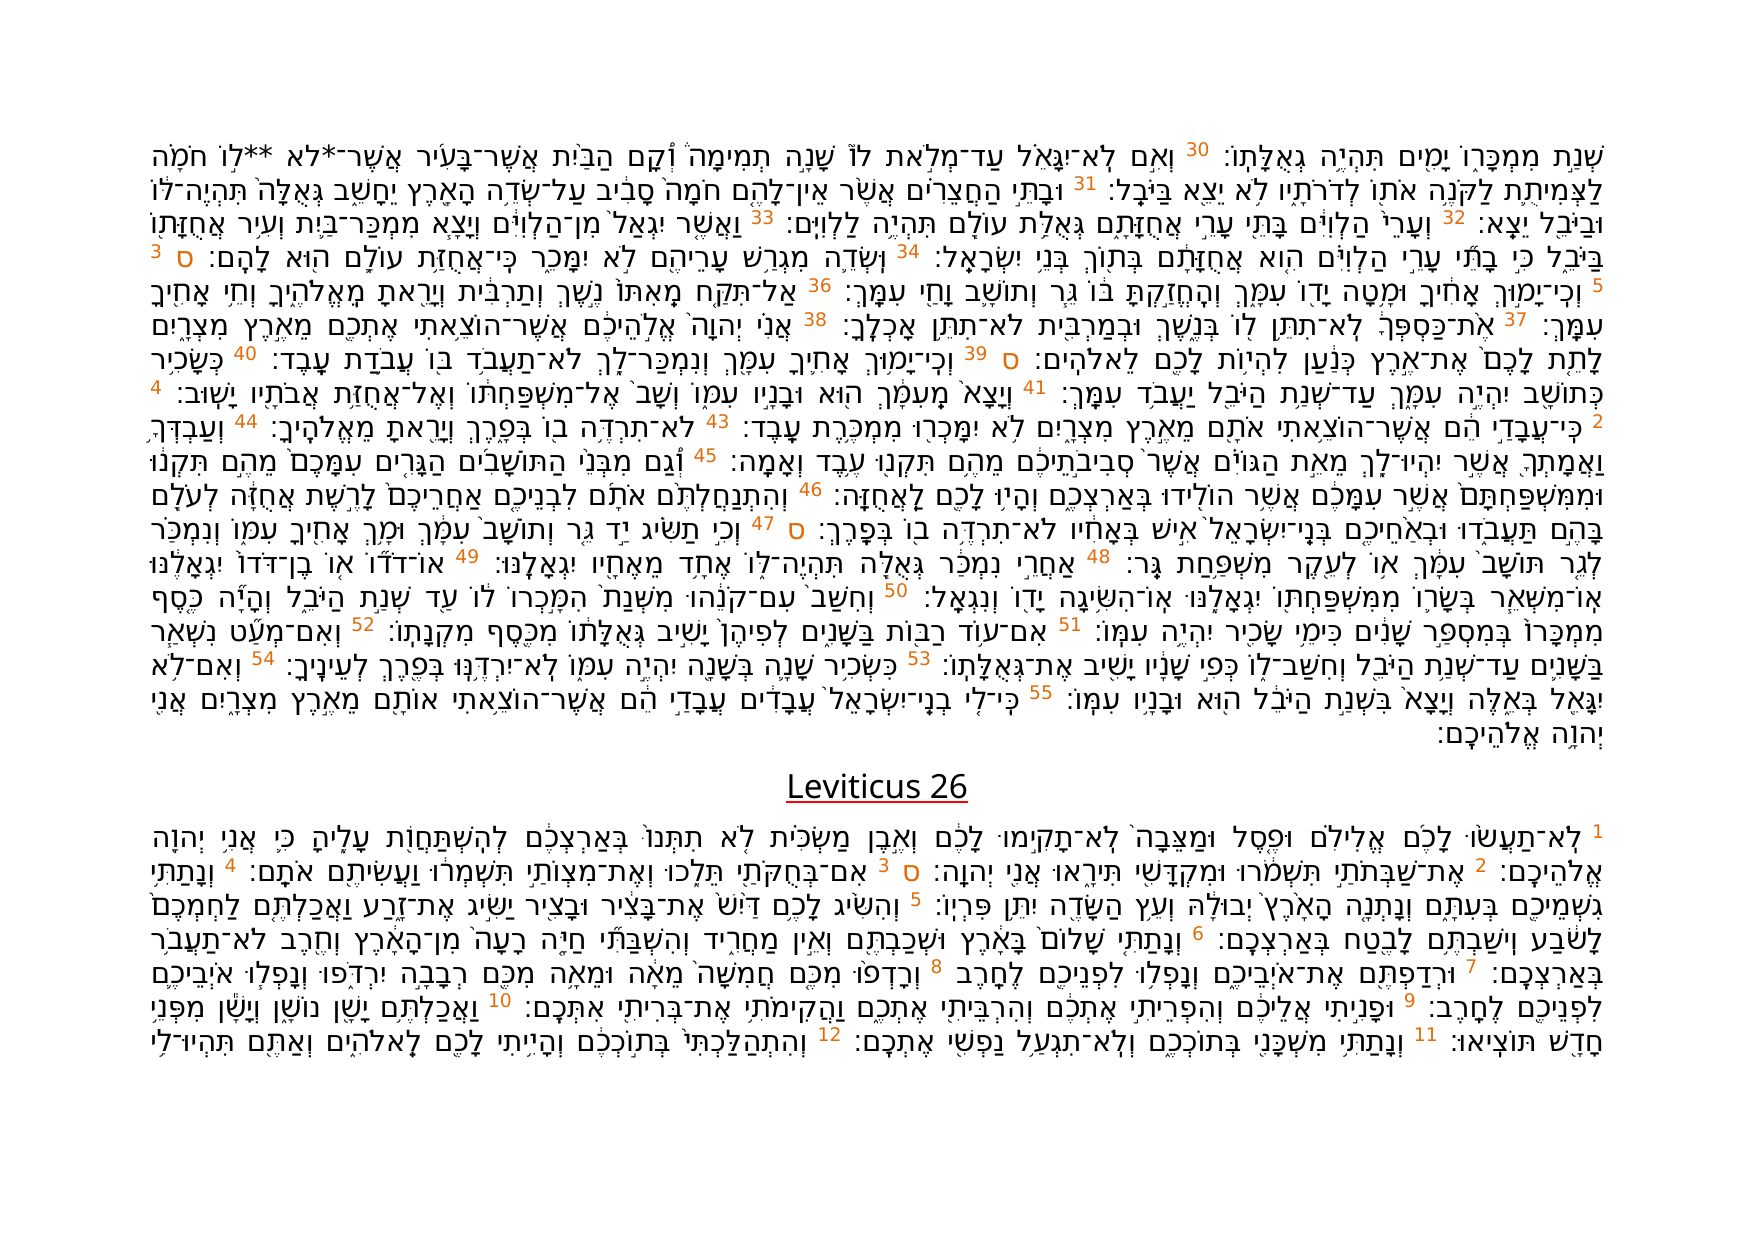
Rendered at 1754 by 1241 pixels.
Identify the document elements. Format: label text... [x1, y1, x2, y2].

text Leviticus 26 [150, 763, 1604, 808]
text 1 וַיְדַבֵּ֤ר יְהוָה֙ אֶל־מֹשֶׁ֔ה בְּהַ֥ר סִינַ֖י לֵאמֹֽר׃ 2 דַּבֵּ֞ר אֶל־בְּנֵ֤י יִשְׂרָאֵל֙ וְאָמַרְתָּ֣ אֲלֵהֶ֔ם כִּ֤י תָבֹ֙אוּ֙ אֶל־הָאָ֔רֶץ אֲשֶׁ֥ר אֲנִ֖י נֹתֵ֣ן לָכֶ֑ם וְשָׁבְתָ֣ה הָאָ֔רֶץ שַׁבָּ֖ת לַיהוָֽה׃ ‬‬‬3 שֵׁ֤שׁ שָׁנִים֙ תִּזְרַ֣ע שָׂדֶ֔ךָ וְשֵׁ֥שׁ שָׁנִ֖ים תִּזְמֹ֣ר כַּרְמֶ֑ךָ וְאָסַפְתָּ֖ אֶת־תְּבוּאָתָֽהּ׃ ‬‬‬4 וּבַשָּׁנָ֣ה הַשְּׁבִיעִ֗ת שַׁבַּ֤ת שַׁבָּתוֹן֙ יִהְיֶ֣ה לָאָ֔רֶץ שַׁבָּ֖ת לַיהוָ֑ה שָֽׂדְךָ֙ לֹ֣א תִזְרָ֔ע וְכַרְמְךָ֖ לֹ֥א תִזְמֹֽר׃ ‬‬‬5 אֵ֣ת סְפִ֤יחַ קְצִֽירְךָ֙ לֹ֣א תִקְצ֔וֹר וְאֶת־עִנְּבֵ֥י נְזִירֶ֖ךָ לֹ֣א תִבְצֹ֑ר שְׁנַ֥ת שַׁבָּת֖וֹן יִהְיֶ֥ה לָאָֽרֶץ׃ ‬‬‬6 וְ֠הָיְתָה שַׁבַּ֨ת הָאָ֤רֶץ לָכֶם֙ לְאָכְלָ֔ה לְךָ֖ וּלְעַבְדְּךָ֣ וְלַאֲמָתֶ֑ךָ וְלִשְׂכִֽירְךָ֙ וּלְתוֹשָׁ֣בְךָ֔ הַגָּרִ֖ים עִמָּֽךְ׃ ‬‬‬7 וְלִ֨בְהֶמְתְּךָ֔ וְלַֽחַיָּ֖ה אֲשֶׁ֣ר בְּאַרְצֶ֑ךָ תִּהְיֶ֥ה כָל־תְּבוּאָתָ֖הּ לֶאֱכֹֽל׃ ס ‬‬‬8 וְסָפַרְתָּ֣ לְךָ֗ שֶׁ֚בַע שַׁבְּתֹ֣ת שָׁנִ֔ים שֶׁ֥בַע שָׁנִ֖ים שֶׁ֣בַע פְּעָמִ֑ים וְהָי֣וּ לְךָ֗ יְמֵי֙ שֶׁ֚בַע שַׁבְּתֹ֣ת הַשָּׁנִ֔ים תֵּ֥שַׁע וְאַרְבָּעִ֖ים שָׁנָֽה׃ ‬‬‬9 וְהֽ͏ַעֲבַרְתָּ֞ שׁוֹפַ֤ר תְּרוּעָה֙ בַּחֹ֣דֶשׁ הַשְּׁבִעִ֔י בֶּעָשׂ֖וֹר לַחֹ֑דֶשׁ בְּיוֹם֙ הַכִּפֻּרִ֔ים תַּעֲבִ֥ירוּ שׁוֹפָ֖ר בְּכָל־אַרְצְכֶֽם׃ ‬‬‬10 וְקִדַּשְׁתֶּ֗ם אֵ֣ת שְׁנַ֤ת הַחֲמִשִּׁים֙ שָׁנָ֔ה וּקְרָאתֶ֥ם דְּר֛וֹר בָּאָ֖רֶץ לְכָל־יֹשְׁבֶ֑יהָ יוֹבֵ֥ל הִוא֙ תִּהְיֶ֣ה לָכֶ֔ם וְשַׁבְתֶּ֗ם אִ֚ישׁ אֶל־אֲחֻזָּת֔וֹ וְאִ֥ישׁ אֶל־מִשְׁפַּחְתּ֖וֹ תָּשֻֽׁבוּ׃ ‬‬‬11 יוֹבֵ֣ל הִ֗וא שְׁנַ֛ת הַחֲמִשִּׁ֥ים שָׁנָ֖ה תִּהְיֶ֣ה לָכֶ֑ם לֹ֣א תִזְרָ֔עוּ וְלֹ֤א תִקְצְרוּ֙ אֶת־סְפִיחֶ֔יהָ וְלֹ֥א תִבְצְר֖וּ אֶת־נְזִרֶֽיהָ׃ ‬‬‬12 כִּ֚י יוֹבֵ֣ל הִ֔וא קֹ֖דֶשׁ תִּהְיֶ֣ה לָכֶ֑ם מִן־הַ֨שָּׂדֶ֔ה תֹּאכְל֖וּ אֶת־תְּבוּאָתָֽהּ׃ ‬‬‬13 בִּשְׁנַ֥ת הַיּוֹבֵ֖ל הַזֹּ֑את תָּשֻׁ֕בוּ אִ֖ישׁ אֶל־אֲחֻזָּתֽוֹ׃ ‬‬‬14 וְכִֽי־תִמְכְּר֤וּ מִמְכָּר֙ לַעֲמִיתֶ֔ךָ א֥וֹ קָנֹ֖ה מִיַּ֣ד עֲמִיתֶ֑ךָ אַל־תּוֹנ֖וּ אִ֥ישׁ אֶת־אָחִֽיו׃ ‬‬‬15 בְּמִסְפַּ֤ר שָׁנִים֙ אַחַ֣ר הַיּוֹבֵ֔ל תִּקְנֶ֖ה מֵאֵ֣ת עֲמִיתֶ֑ךָ בְּמִסְפַּ֥ר שְׁנֵֽי־תְבוּאֹ֖ת יִמְכָּר־לָֽךְ׃ ‬‬‬16 לְפִ֣י ׀ רֹ֣ב הַשָּׁנִ֗ים תַּרְבֶּה֙ מִקְנָת֔וֹ וּלְפִי֙ מְעֹ֣ט הַשָּׁנִ֔ים תַּמְעִ֖יט מִקְנָת֑וֹ כִּ֚י מִסְפַּ֣ר תְּבוּאֹ֔ת ה֥וּא מֹכֵ֖ר לָֽךְ׃ ‬‬‬17 וְלֹ֤א תוֹנוּ֙ אִ֣ישׁ אֶת־עֲמִית֔וֹ וְיָרֵ֖אתָ מֵֽאֱלֹהֶ֑יךָ כִּ֛י אֲנִ֥י יְהֹוָ֖ה אֱלֹהֵיכֶֽם׃ ‬‬‬18 וַעֲשִׂיתֶם֙ אֶת־חֻקֹּתַ֔י וְאֶת־מִשְׁפָּטַ֥י תִּשְׁמְר֖וּ וַעֲשִׂיתֶ֣ם אֹתָ֑ם וִֽישַׁבְתֶּ֥ם עַל־הָאָ֖רֶץ לָבֶֽטַח׃ ‬‬‬19 וְנָתְנָ֤ה הָאָ֙רֶץ֙ פִּרְיָ֔הּ וַאֲכַלְתֶּ֖ם לָשֹׂ֑בַע וִֽישַׁבְתֶּ֥ם לָבֶ֖טַח עָלֶֽיהָ׃ ‬‬‬20 וְכִ֣י תֹאמְר֔וּ מַה־נֹּאכַ֤֖ל בַּשָּׁנָ֣ה הַשְּׁבִיעִ֑ת הֵ֚ן לֹ֣א נִזְרָ֔ע וְלֹ֥א נֶאֱסֹ֖ף אֶת־תְּבוּאָתֵֽנוּ׃ ‬‬‬‬21 וְצִוִּ֤יתִי אֶת־בִּרְכָתִי֙ לָכֶ֔ם בַּשָּׁנָ֖ה הַשִּׁשִּׁ֑ית וְעָשָׂת֙ אֶת־הַתְּבוּאָ֔ה לִשְׁלֹ֖שׁ הַשָּׁנִֽים׃ ‬‬‬22 וּזְרַעְתֶּ֗ם אֵ֚ת הַשָּׁנָ֣ה הַשְּׁמִינִ֔ת וַאֲכַלְתֶּ֖ם מִן־הַתְּבוּאָ֣ה יָשָׁ֑ן עַ֣ד ׀ הַשָּׁנָ֣ה הַתְּשִׁיעִ֗ת עַד־בּוֹא֙ תְּב֣וּאָתָ֔הּ תֹּאכְל֖וּ יָשָֽׁן׃ ‬‬‬23 וְהָאָ֗רֶץ לֹ֤א תִמָּכֵר֙ לִצְמִתֻ֔ת כִּי־לִ֖י הָאָ֑רֶץ כִּֽי־גֵרִ֧ים וְתוֹשָׁבִ֛ים אַתֶּ֖ם עִמָּדִֽי׃ ‬‬‬24 וּבְכֹ֖ל אֶ֣רֶץ אֲחֻזַּתְכֶ֑ם גְּאֻלָּ֖ה תִּתְּנ֥וּ לָאָֽרֶץ׃ ס ‬‬‬25 כִּֽי־יָמ֣וּךְ אָחִ֔יךָ וּמָכַ֖ר מֵאֲחֻזָּת֑וֹ וּבָ֤א גֹֽאֲלוֹ֙ הַקָּרֹ֣ב אֵלָ֔יו וְגָאַ֕ל אֵ֖ת מִמְכַּ֥ר אָחִֽיו׃ ‬‬‬26 וְאִ֕ישׁ כִּ֛י לֹ֥א יִֽהְיֶה־לּ֖וֹ גֹּאֵ֑ל וְהִשִּׂ֣יגָה יָד֔וֹ וּמָצָ֖א כְּדֵ֥י גְאֻלָּתֽוֹ׃ ‬‬‬27 וְחִשַּׁב֙ אֶת־שְׁנֵ֣י מִמְכָּר֔וֹ וְהֵשִׁיב֙ אֶת־הָ֣עֹדֵ֔ף לָאִ֖ישׁ אֲשֶׁ֣ר מָֽכַר־ל֑וֹ וְשָׁ֖ב לַאֲחֻזָּתֽוֹ׃ ‬‬‬28 וְאִ֨ם לֹֽא־מֽ͏ָצְאָ֜ה יָד֗וֹ דֵּי֮ הָשִׁ֣יב לוֹ֒ וְהָיָ֣ה מִמְכָּר֗וֹ בְּיַד֙ הַקֹּנֶ֣ה אֹת֔וֹ עַ֖ד שְׁנַ֣ת הַיּוֹבֵ֑ל וְיָצָא֙ בַּיֹּבֵ֔ל וְשָׁ֖ב לַאֲחֻזָּתֽוֹ׃ ‬‬‬29 וְאִ֗ישׁ כִּֽי־יִמְכֹּ֤ר בֵּית־מוֹשַׁב֙ עִ֣יר חוֹמָ֔ה וְהָיְתָה֙ גְּאֻלָּת֔וֹ עַד־תֹּ֖ם שְׁנַ֣ת מִמְכָּר֑וֹ יָמִ֖ים תִּהְיֶ֥ה גְאֻלָּתֽוֹ׃ ‬‬‬30 וְאִ֣ם לֹֽא־יִגָּאֵ֗ל עַד־מְלֹ֣את לוֹ֮ שָׁנָ֣ה תְמִימָה֒ וְ֠קָם הַבַּ֨יִת אֲשֶׁר־בָּעִ֜יר אֲשֶׁר־*לא **ל֣וֹ חֹמָ֗ה לַצְּמִיתֻ֛ת לַקֹּנֶ֥ה אֹת֖וֹ לְדֹרֹתָ֑יו לֹ֥א יֵצֵ֖א בַּיֹּבֵֽל׃ ‬‬‬31 וּבָתֵּ֣י הַחֲצֵרִ֗ים אֲשֶׁ֨ר אֵין־לָהֶ֤ם חֹמָה֙ סָבִ֔יב עַל־שְׂדֵ֥ה הָאָ֖רֶץ יֵחָשֵׁ֑ב גְּאֻלָּה֙ תִּהְיֶה־לּ֔וֹ וּבַיֹּבֵ֖ל יֵצֵֽא׃ ‬‬‬32 וְעָרֵי֙ הַלְוִיִּ֔ם בָּתֵּ֖י עָרֵ֣י אֲחֻזָּתָ֑ם גְּאֻלַּ֥ת עוֹלָ֖ם תִּהְיֶ֥ה לַלְוִיִּֽם׃ ‬‬‬33 וַאֲשֶׁ֤ר יִגְאַל֙ מִן־הַלְוִיִּ֔ם וְיָצָ֧א מִמְכַּר־בַּ֛יִת וְעִ֥יר אֲחֻזָּת֖וֹ בַּיֹּבֵ֑ל כִּ֣י בָתֵּ֞י עָרֵ֣י הַלְוִיִּ֗ם הִ֚וא אֲחֻזָּתָ֔ם בְּת֖וֹךְ בְּנֵ֥י יִשְׂרָאֵֽל׃ ‬‬‬34 וּֽשְׂדֵ֛ה מִגְרַ֥שׁ עָרֵיהֶ֖ם לֹ֣א יִמָּכֵ֑ר כִּֽי־אֲחֻזַּ֥ת עוֹלָ֛ם ה֖וּא לָהֶֽם׃ ס ‬‬‬35 וְכִֽי־יָמ֣וּךְ אָחִ֔יךָ וּמָ֥טָה יָד֖וֹ עִמָּ֑ךְ וְהֶֽחֱזַ֣קְתָּ בּ֔וֹ גֵּ֧ר וְתוֹשָׁ֛ב וָחַ֖י עִמָּֽךְ׃ ‬‬‬36 אַל־תִּקַּ֤ח מֵֽאִתּוֹ֙ נֶ֣שֶׁךְ וְתַרְבִּ֔ית וְיָרֵ֖אתָ מֽ͏ֵאֱלֹהֶ֑יךָ וְחֵ֥י אָחִ֖יךָ עִמָּֽךְ׃ ‬‬‬37 אֶ֨ת־כַּסְפְּךָ֔ לֹֽא־תִתֵּ֥ן ל֖וֹ בְּנֶ֑שֶׁךְ וּבְמַרְבִּ֖ית לֹא־תִתֵּ֥ן אָכְלֶֽךָ׃ ‬‬‬38 אֲנִ֗י יְהוָה֙ אֱלֹ֣הֵיכֶ֔ם אֲשֶׁר־הוֹצֵ֥אתִי אֶתְכֶ֖ם מֵאֶ֣רֶץ מִצְרָ֑יִם לָתֵ֤ת לָכֶם֙ אֶת־אֶ֣רֶץ כְּנַ֔עַן לִהְי֥וֹת לָכֶ֖ם לֵאלֹהִֽים׃ ס ‬‬‬39 וְכִֽי־יָמ֥וּךְ אָחִ֛יךָ עִמָּ֖ךְ וְנִמְכַּר־לָ֑ךְ לֹא־תַעֲבֹ֥ד בּ֖וֹ עֲבֹ֥דַת עָֽבֶד׃ ‬‬‬40 כְּשָׂכִ֥יר כְּתוֹשָׁ֖ב יִהְיֶ֣ה עִמָּ֑ךְ עַד־שְׁנַ֥ת הַיֹּבֵ֖ל יַעֲבֹ֥ד עִמָּֽךְ׃ ‬‬‬41 וְיָצָא֙ מֵֽעִמָּ֔ךְ ה֖וּא וּבָנָ֣יו עִמּ֑וֹ וְשָׁב֙ אֶל־מִשְׁפַּחְתּ֔וֹ וְאֶל־אֲחֻזַּ֥ת אֲבֹתָ֖יו יָשֽׁוּב׃ ‬‬‬42 כִּֽי־עֲבָדַ֣י הֵ֔ם אֲשֶׁר־הוֹצֵ֥אתִי אֹתָ֖ם מֵאֶ֣רֶץ מִצְרָ֑יִם לֹ֥א יִמָּכְר֖וּ מִמְכֶּ֥רֶת עָֽבֶד׃ ‬‬‬43 לֹא־תִרְדֶּ֥ה ב֖וֹ בְּפָ֑רֶךְ וְיָרֵ֖אתָ מֵאֱלֹהֶֽיךָ׃ ‬‬‬44 וְעַבְדְּךָ֥ וַאֲמָתְךָ֖ אֲשֶׁ֣ר יִהְיוּ־לָ֑ךְ מֵאֵ֣ת הַגּוֹיִ֗ם אֲשֶׁר֙ סְבִיבֹ֣תֵיכֶ֔ם מֵהֶ֥ם תִּקְנ֖וּ עֶ֥בֶד וְאָמָֽה׃ ‬‬‬45 וְ֠גַם מִבְּנֵ֨י הַתּוֹשָׁבִ֜ים הַגָּרִ֤ים עִמָּכֶם֙ מֵהֶ֣ם תִּקְנ֔וּ וּמִמִּשְׁפַּחְתָּם֙ אֲשֶׁ֣ר עִמָּכֶ֔ם אֲשֶׁ֥ר הוֹלִ֖ידוּ בְּאַרְצְכֶ֑ם וְהָי֥וּ לָכֶ֖ם לֽ͏ַאֲחֻזָּֽה׃ ‬‬‬46 וְהִתְנַחֲלְתֶּ֨ם אֹתָ֜ם לִבְנֵיכֶ֤ם אַחֲרֵיכֶם֙ לָרֶ֣שֶׁת אֲחֻזָּ֔ה לְעֹלָ֖ם בָּהֶ֣ם תַּעֲבֹ֑דוּ וּבְאַ֨חֵיכֶ֤ם בְּנֵֽי־יִשְׂרָאֵל֙ אִ֣ישׁ בְּאָחִ֔יו לֹא־תִרְדֶּ֥ה ב֖וֹ בְּפָֽרֶךְ׃ ס ‬‬‬47 וְכִ֣י תַשִּׂ֗יג יַ֣ד גֵּ֤ר וְתוֹשָׁב֙ עִמָּ֔ךְ וּמָ֥ךְ אָחִ֖יךָ עִמּ֑וֹ וְנִמְכַּ֗ר לְגֵ֤ר תּוֹשָׁב֙ עִמָּ֔ךְ א֥וֹ לְעֵ֖קֶר מִשְׁפַּ֥חַת גֵּֽר׃ ‬‬‬48 אַחֲרֵ֣י נִמְכַּ֔ר גְּאֻלָּ֖ה תִּהְיֶה־לּ֑וֹ אֶחָ֥ד מֵאֶחָ֖יו יִגְאָלֶֽנּוּ׃ ‬‬‬49 אוֹ־דֹד֞וֹ א֤וֹ בֶן־דֹּדוֹ֙ יִגְאָלֶ֔נּוּ אֽוֹ־מִשְּׁאֵ֧ר בְּשָׂר֛וֹ מִמִּשְׁפַּחְתּ֖וֹ יִגְאָלֶ֑נּוּ אֽוֹ־הִשִּׂ֥יגָה יָד֖וֹ וְנִגְאָֽל׃ ‬‬‬50 וְחִשַּׁב֙ עִם־קֹנֵ֔הוּ מִשְּׁנַת֙ הִמָּ֣כְרוֹ ל֔וֹ עַ֖ד שְׁנַ֣ת הַיֹּבֵ֑ל וְהָיָ֞ה כֶּ֤סֶף מִמְכָּרוֹ֙ בְּמִסְפַּ֣ר שָׁנִ֔ים כִּימֵ֥י שָׂכִ֖יר יִהְיֶ֥ה עִמּֽוֹ׃ ‬‬‬51 אִם־ע֥וֹד רַבּ֖וֹת בַּשָּׁנִ֑ים לְפִיהֶן֙ יָשִׁ֣יב גְּאֻלָּת֔וֹ מִכֶּ֖סֶף מִקְנָתֽוֹ׃ ‬‬‬52 וְאִם־מְעַ֞ט נִשְׁאַ֧ר בַּשָּׁנִ֛ים עַד־שְׁנַ֥ת הַיֹּבֵ֖ל וְחִשַּׁב־ל֑וֹ כְּפִ֣י שָׁנָ֔יו יָשִׁ֖יב אֶת־גְּאֻלָּתֽוֹ׃ ‬‬‬53 כִּשְׂכִ֥יר שָׁנָ֛ה בְּשָׁנָ֖ה יִהְיֶ֣ה עִמּ֑וֹ לֹֽא־יִרְדֶּ֥נּֽוּ בְּפֶ֖רֶךְ לְעֵינֶֽיךָ׃ ‬‬‬54 וְאִם־לֹ֥א יִגָּאֵ֖ל בְּאֵ֑לֶּה וְיָצָא֙ בִּשְׁנַ֣ת הַיֹּבֵ֔ל ה֖וּא וּבָנָ֥יו עִמּֽוֹ׃ ‬‬‬55 כִּֽי־לִ֤י בְנֵֽי־יִשְׂרָאֵל֙ עֲבָדִ֔ים עֲבָדַ֣י הֵ֔ם אֲשֶׁר־הוֹצֵ֥אתִי אוֹתָ֖ם מֵאֶ֣רֶץ מִצְרָ֑יִם אֲנִ֖י יְהוָ֥ה אֱלֹהֵיכֶֽם׃ ‬‬‬‬‬‬‬‬‬‬‬‬‬‬‬‬‬‬‬‬‬‬‬‬‬‬‬‬‬‬‬‬‬‬‬‬‬‬‬‬‬‬‬‬‬‬‬‬‬‬‬‬‬‬‬‬‬ [150, 139, 1604, 750]
text 1 לֹֽא־תַעֲשׂ֨וּ לָכֶ֜ם אֱלִילִ֗ם וּפֶ֤סֶל וּמַצֵּבָה֙ לֹֽא־תָקִ֣ימוּ לָכֶ֔ם וְאֶ֣בֶן מַשְׂכִּ֗ית לֹ֤א תִתְּנוּ֙ בְּאַרְצְכֶ֔ם לְהִֽשְׁתַּחֲוֺ֖ת עָלֶ֑יהָ כִּ֛י אֲנִ֥י יְהוָ֖ה אֱלֹהֵיכֶֽם׃ 2 אֶת־שַׁבְּתֹתַ֣י תִּשְׁמֹ֔רוּ וּמִקְדָּשִׁ֖י תִּירָ֑אוּ אֲנִ֖י יְהוָֽה׃ ס ‬‬‬3 אִם־בְּחֻקֹּתַ֖י תֵּלֵ֑כוּ וְאֶת־מִצְוֺתַ֣י תִּשְׁמְר֔וּ וַעֲשִׂיתֶ֖ם אֹתָֽם׃ ‬‬‬4 וְנָתַתִּ֥י גִשְׁמֵיכֶ֖ם בְּעִתָּ֑ם וְנָתְנָ֤ה הָאָ֙רֶץ֙ יְבוּלָ֔הּ וְעֵ֥ץ הַשָּׂדֶ֖ה יִתֵּ֥ן פִּרְיֽוֹ׃ ‬‬‬5 וְהִשִּׂ֨יג לָכֶ֥ם דַּ֙יִשׁ֙ אֶת־בָּצִ֔יר וּבָצִ֖יר יַשִּׂ֣יג אֶת־זָ֑רַע וַאֲכַלְתֶּ֤ם לַחְמְכֶם֙ לָשֹׂ֔בַע וִֽישַׁבְתֶּ֥ם לָבֶ֖טַח בְּאַרְצְכֶֽם׃ ‬‬‬6 וְנָתַתִּ֤י שָׁלוֹם֙ בָּאָ֔רֶץ וּשְׁכַבְתֶּ֖ם וְאֵ֣ין מַחֲרִ֑יד וְהִשְׁבַּתִּ֞י חַיָּ֤ה רָעָה֙ מִן־הָאָ֔רֶץ וְחֶ֖רֶב לֹא־תַעֲבֹ֥ר בְּאַרְצְכֶֽם׃ ‬‬‬7 וּרְדַפְתֶּ֖ם אֶת־אֹיְבֵיכֶ֑ם וְנָפְל֥וּ לִפְנֵיכֶ֖ם לֶחָֽרֶב ‬‬‬8 וְרָדְפ֨וּ מִכֶּ֤ם חֲמִשָּׁה֙ מֵאָ֔ה וּמֵאָ֥ה מִכֶּ֖ם רְבָבָ֣ה יִרְדֹּ֑פוּ וְנָפְל֧וּ אֹיְבֵיכֶ֛ם לִפְנֵיכֶ֖ם לֶחָֽרֶב׃ ‬‬‬9 וּפָנִ֣יתִי אֲלֵיכֶ֔ם וְהִפְרֵיתִ֣י אֶתְכֶ֔ם וְהִרְבֵּיתִ֖י אֶתְכֶ֑ם וַהֲקִימֹתִ֥י אֶת־בְּרִיתִ֖י אִתְּכֶֽם׃ ‬‬‬10 וַאֲכַלְתֶּ֥ם יָשָׁ֖ן נוֹשָׁ֑ן וְיָשָׁ֕ן מִפְּנֵ֥י חָדָ֖שׁ תּוֹצִֽיאוּ׃ ‬‬‬11 וְנָתַתִּ֥י מִשְׁכָּנִ֖י בְּתוֹכְכֶ֑ם וְלֹֽא־תִגְעַ֥ל נַפְשִׁ֖י אֶתְכֶֽם׃ ‬‬‬12 וְהִתְהַלַּכְתִּי֙ בְּת֣וֹכְכֶ֔ם וְהָיִ֥יתִי לָכֶ֖ם לֵֽאלֹהִ֑ים וְאַתֶּ֖ם תִּהְיוּ־לִ֥י לְעָֽם׃ ‬‬‬13 אֲנִ֞י יְהוָ֣ה אֱלֹֽהֵיכֶ֗ם אֲשֶׁ֨ר הוֹצֵ֤אתִי אֶתְכֶם֙ מֵאֶ֣רֶץ מִצְרַ֔יִם מִֽהְיֹ֥ת לָהֶ֖ם עֲבָדִ֑ים וָאֶשְׁבֹּר֙ מֹטֹ֣ת עֻלְּכֶ֔ם וָאוֹלֵ֥ךְ אֶתְכֶ֖ם קֽוֹמְמִיּֽוּת׃ פ ‬‬‬‬‬‬‬‬‬‬‬‬‬‬‬ [150, 821, 1604, 1058]
